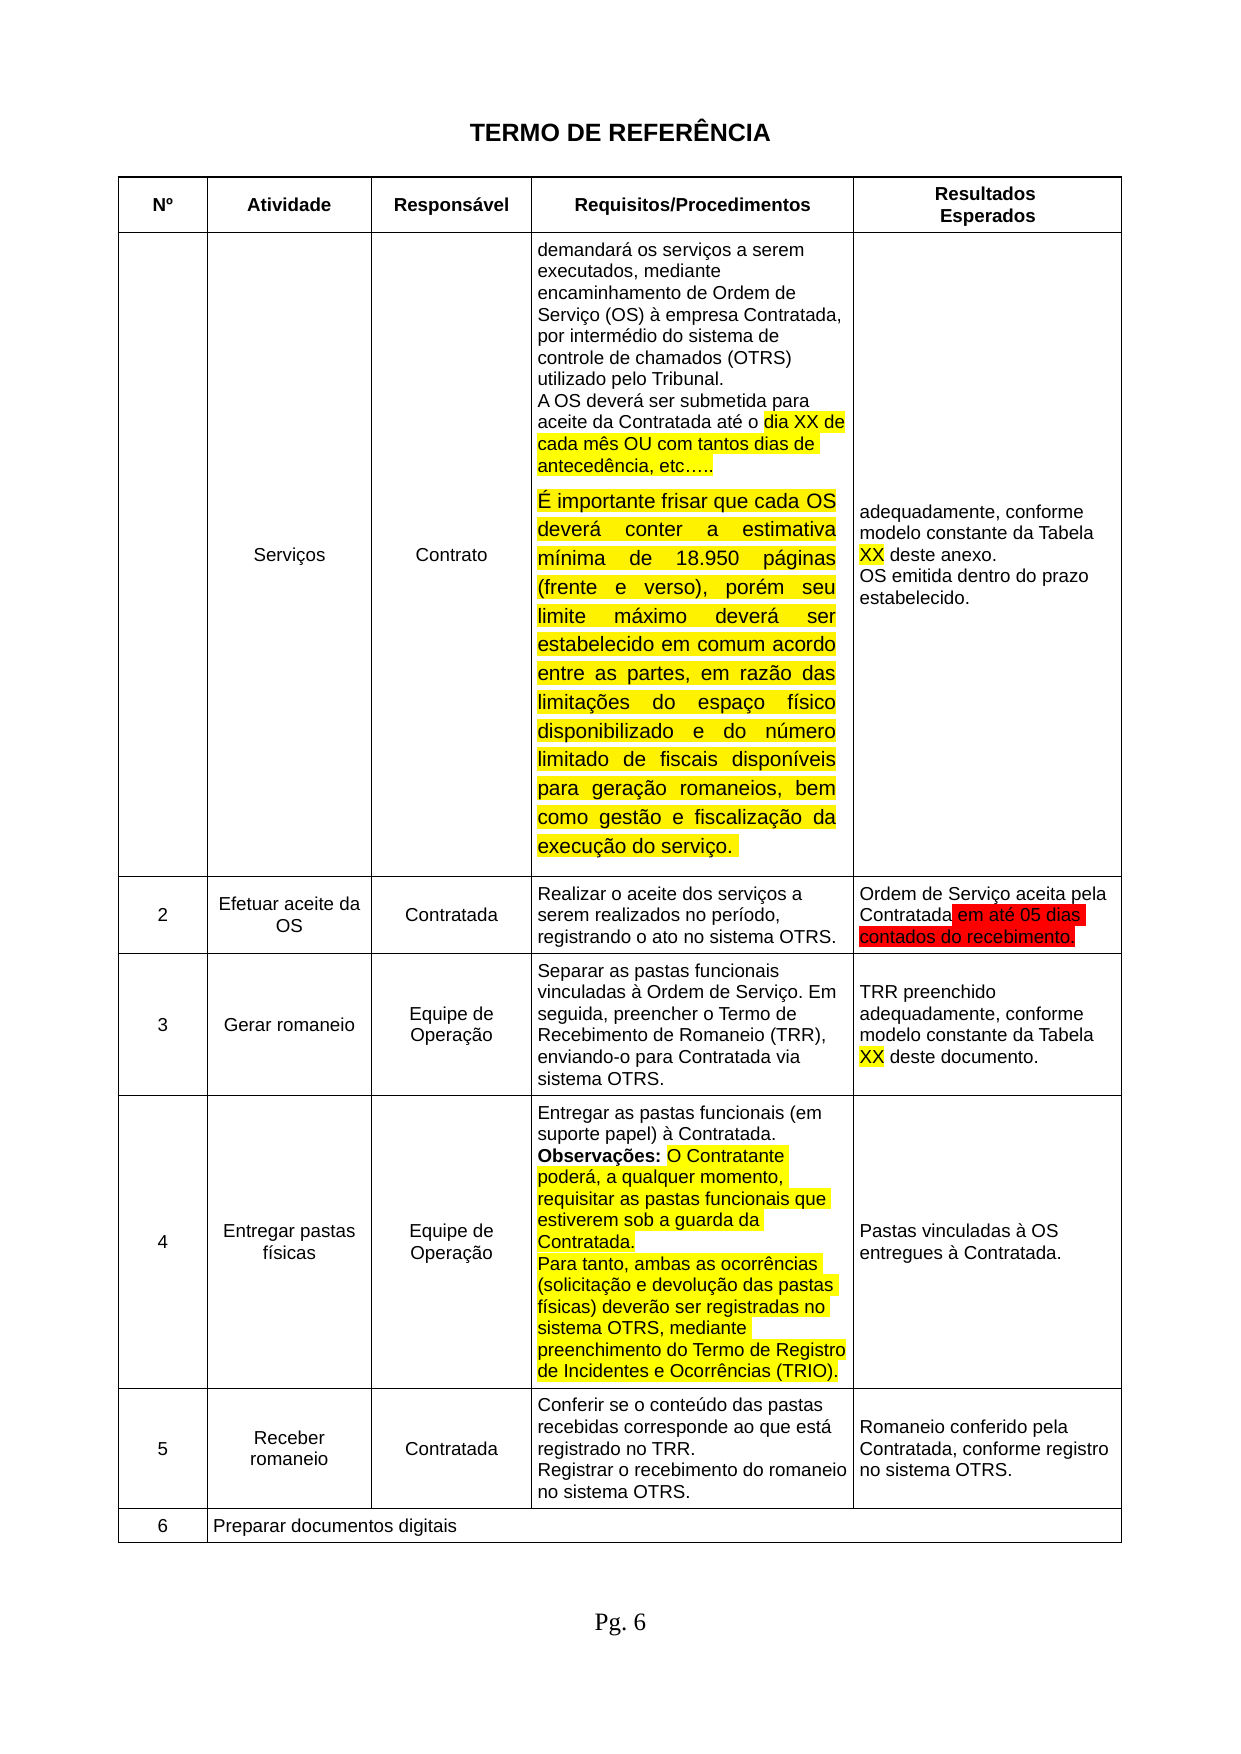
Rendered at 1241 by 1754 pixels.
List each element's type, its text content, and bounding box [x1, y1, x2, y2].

table_cell 6 [119, 1509, 207, 1542]
table_header Nº [119, 178, 207, 232]
table_cell Contratada [372, 1389, 531, 1508]
table_header Requisitos/Procedimentos [532, 178, 853, 232]
table_cell 3 [119, 954, 207, 1095]
table_cell 2 [119, 877, 207, 953]
table_cell Pastas vinculadas à OS entregues à Contratada. [854, 1096, 1121, 1387]
table_cell Ordem de Serviço aceita pela Contratada em até 05 dias contados do recebimento. [854, 877, 1121, 953]
table_cell Gerar romaneio [208, 954, 371, 1095]
table_cell adequadamente, conforme modelo constante da Tabela XX deste anexo. OS emitida dentro do prazo estabelecido. [854, 233, 1121, 876]
table_cell Realizar o aceite dos serviços a serem realizados no período, registrando o ato no sistema OTRS. [532, 877, 853, 953]
table_cell Conferir se o conteúdo das pastas recebidas corresponde ao que está registrado no TRR. Registrar o recebimento do romaneio no sistema OTRS. [532, 1389, 853, 1508]
table_cell Romaneio conferido pela Contratada, conforme registro no sistema OTRS. [854, 1389, 1121, 1508]
table_cell Contrato [372, 233, 531, 876]
table_cell Receber romaneio [208, 1389, 371, 1508]
table_header Atividade [208, 178, 371, 232]
table_cell Equipe de Operação [372, 1096, 531, 1387]
table_cell Entregar as pastas funcionais (em suporte papel) à Contratada. Observações: O Contratante poderá, a qualquer momento, requisitar as pastas funcionais que estiverem sob a guarda da Contratada. Para tanto, ambas as ocorrências (solicitação e devolução das pastas físicas) deverão ser registradas no sistema OTRS, mediante preenchimento do Termo de Registro de Incidentes e Ocorrências (TRIO). [532, 1096, 853, 1387]
table_cell 5 [119, 1389, 207, 1508]
table_header Responsável [372, 178, 531, 232]
table_header Resultados Esperados [854, 178, 1121, 232]
table_cell [119, 233, 207, 876]
table_cell Efetuar aceite da OS [208, 877, 371, 953]
table_cell Entregar pastas físicas [208, 1096, 371, 1387]
table_cell TRR preenchido adequadamente, conforme modelo constante da Tabela XX deste documento. [854, 954, 1121, 1095]
table_cell Equipe de Operação [372, 954, 531, 1095]
table_cell 4 [119, 1096, 207, 1387]
table_cell Preparar documentos digitais [208, 1509, 1121, 1542]
table_cell Serviços [208, 233, 371, 876]
table_cell Separar as pastas funcionais vinculadas à Ordem de Serviço. Em seguida, preencher o Termo de Recebimento de Romaneio (TRR), enviando-o para Contratada via sistema OTRS. [532, 954, 853, 1095]
table_cell Contratada [372, 877, 531, 953]
table_cell demandará os serviços a serem executados, mediante encaminhamento de Ordem de Serviço (OS) à empresa Contratada, por intermédio do sistema de controle de chamados (OTRS) utilizado pelo Tribunal. A OS deverá ser submetida para aceite da Contratada até o dia XX de cada mês OU com tantos dias de antecedência, etc….. É importante frisar que cada OS deverá conter a estimativa mínima de 18.950 páginas (frente e verso), porém seu limite máximo deverá ser estabelecido em comum acordo entre as partes, em razão das limitações do espaço físico disponibilizado e do número limitado de fiscais disponíveis para geração romaneios, bem como gestão e fiscalização da execução do serviço. [532, 233, 853, 876]
